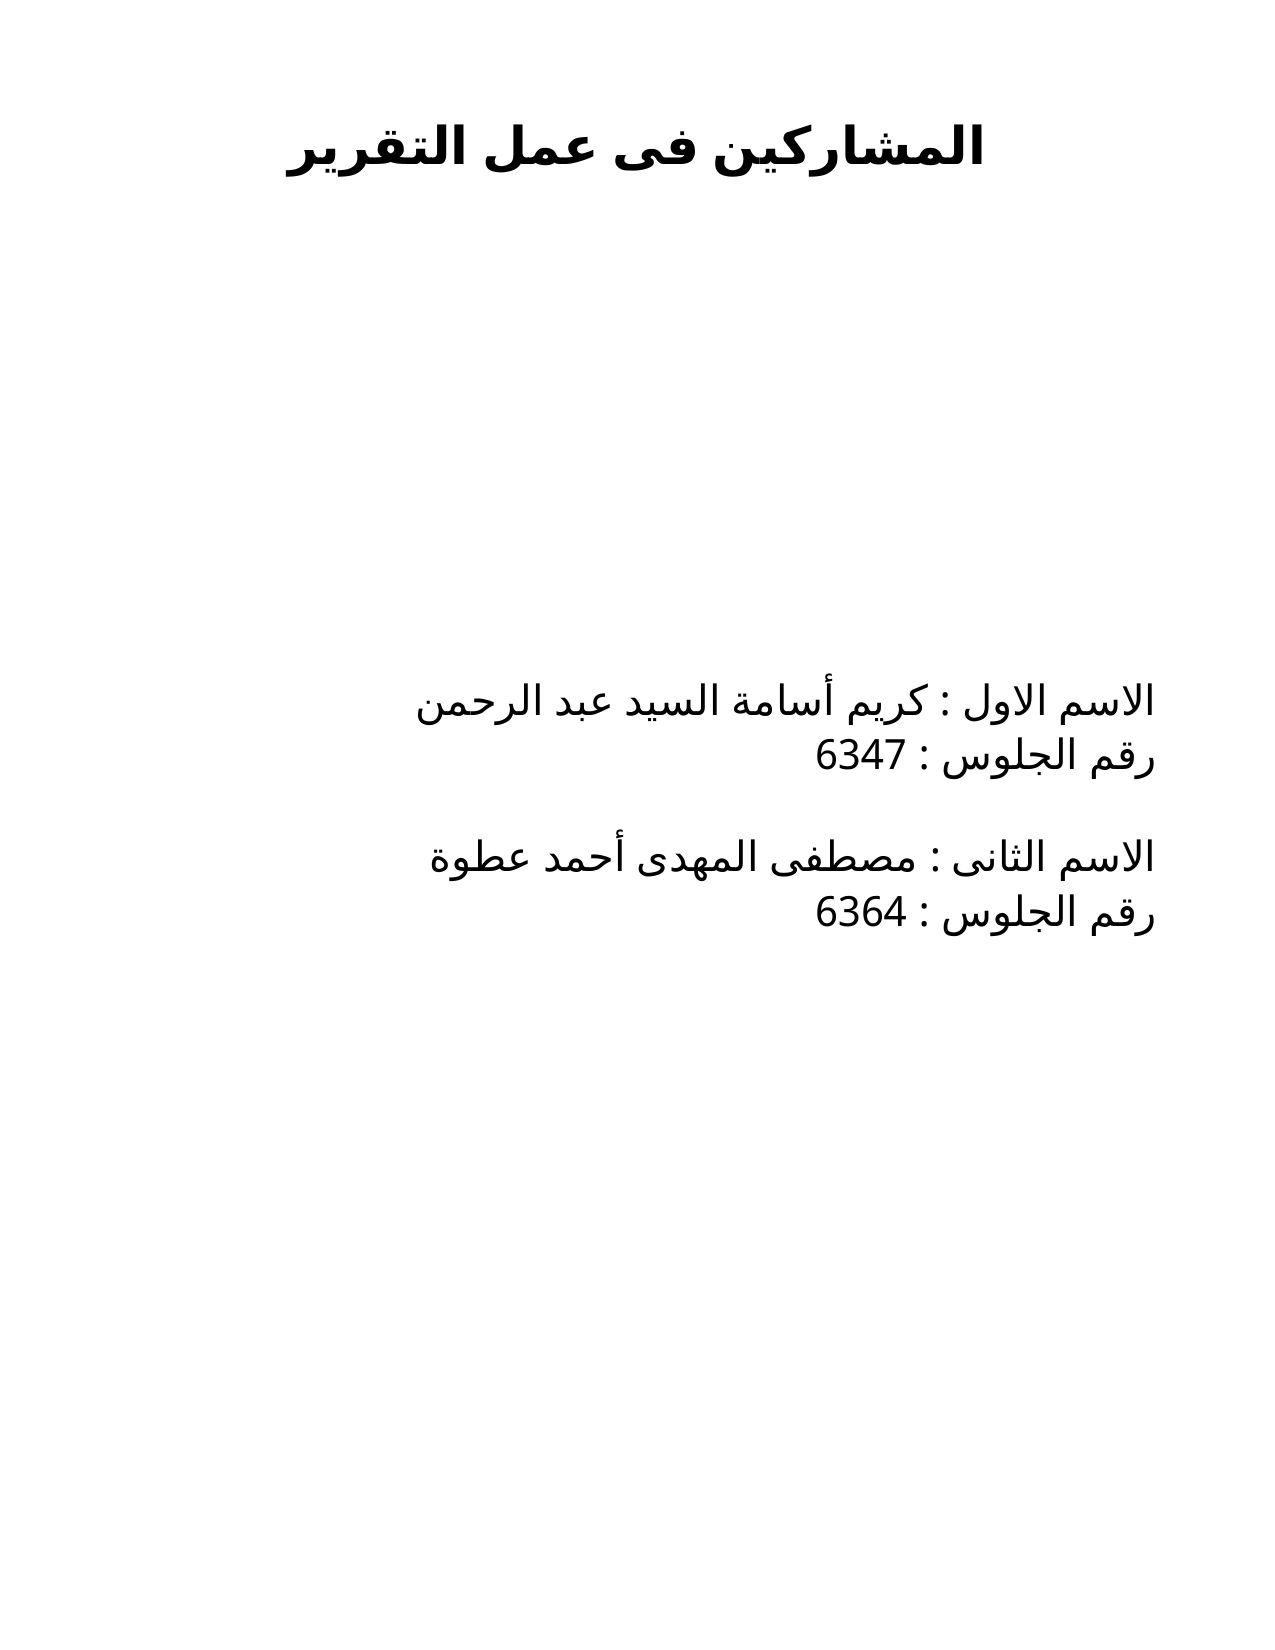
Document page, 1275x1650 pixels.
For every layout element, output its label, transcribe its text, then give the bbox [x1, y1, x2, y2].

text رقم الجلوس : 6364 [118, 889, 1157, 943]
subtitle المشاركين فى عمل التقرير [118, 118, 1157, 186]
text الاسم الثانى : مصطفى المهدى أحمد عطوة [118, 834, 1157, 889]
text الاسم الاول : كريم أسامة السيد عبد الرحمن [118, 678, 1157, 732]
text رقم الجلوس : 6347 [118, 732, 1157, 786]
